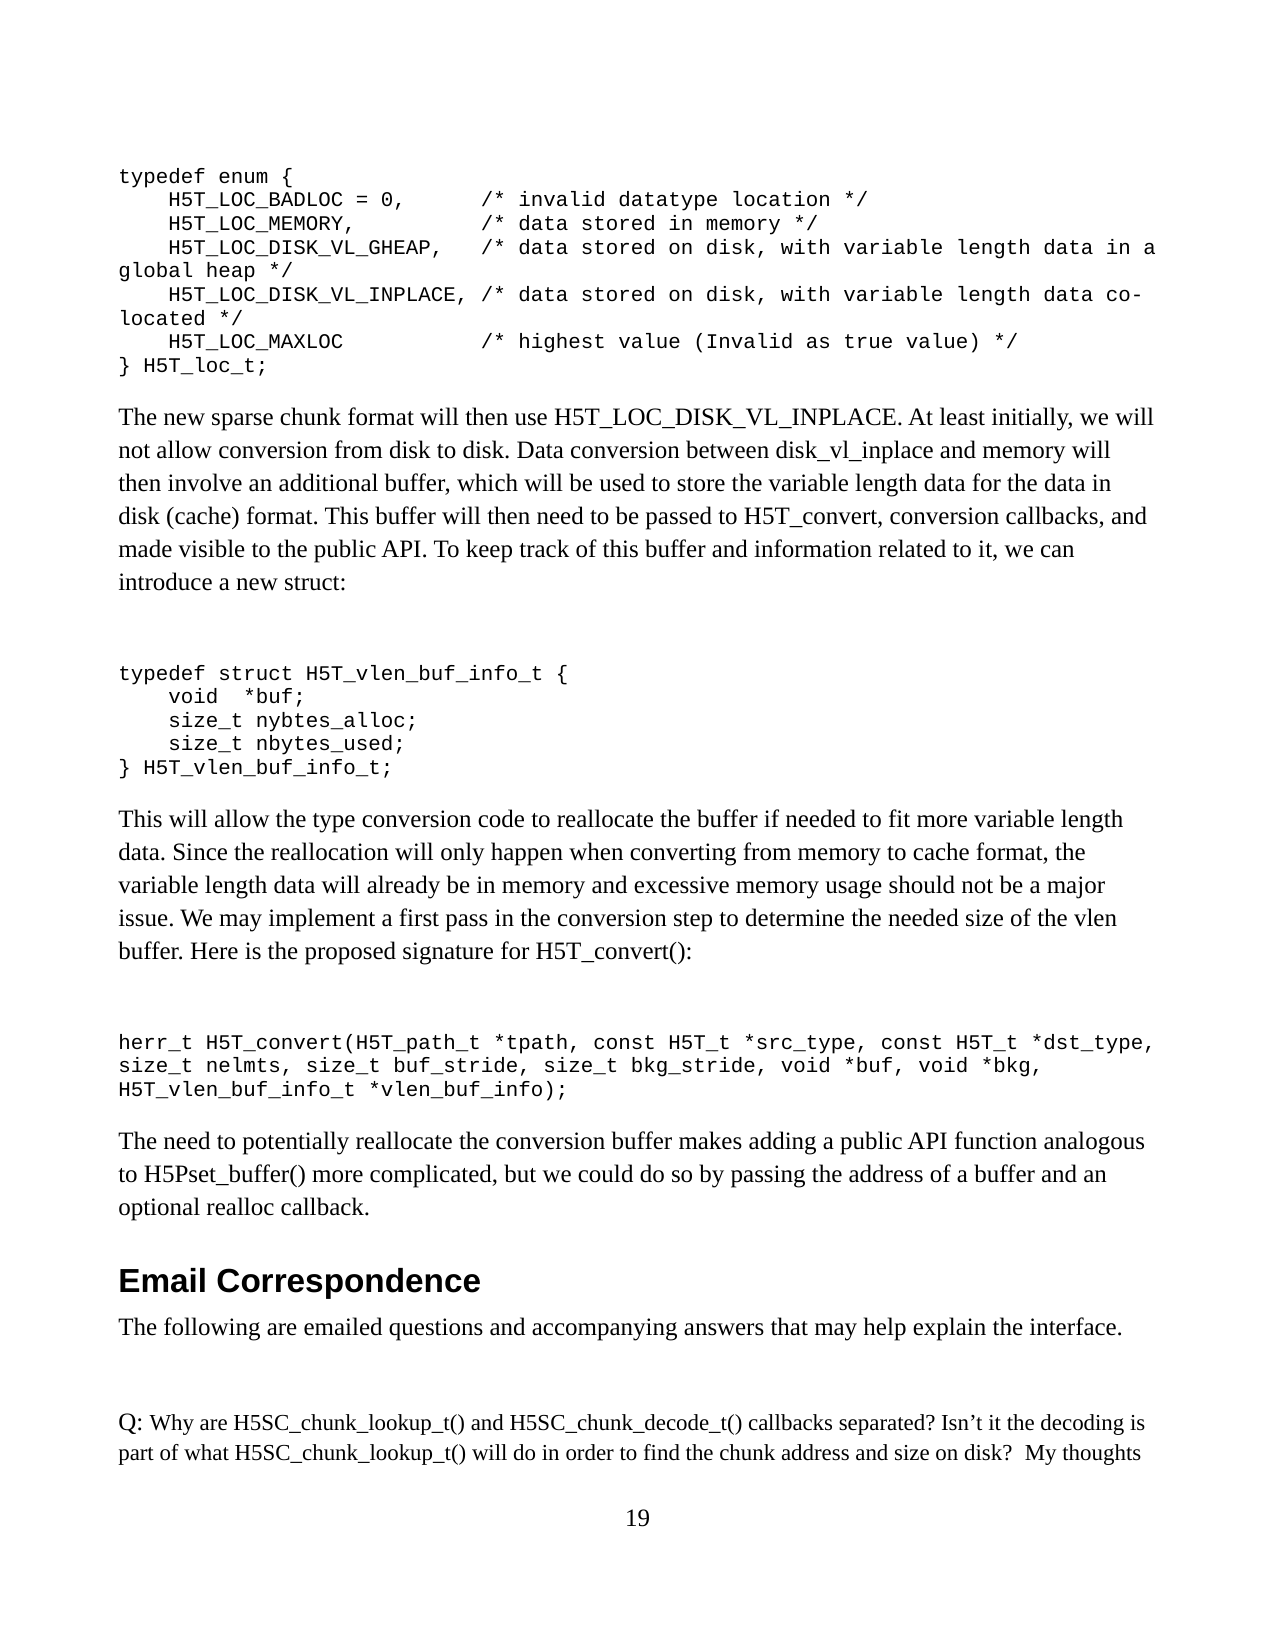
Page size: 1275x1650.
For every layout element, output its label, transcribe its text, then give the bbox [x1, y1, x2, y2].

text H5T_LOC_DISK_VL_INPLACE, /* data stored on disk, with variable length data co-located */ [118, 284, 1157, 331]
text herr_t H5T_convert(H5T_path_t *tpath, const H5T_t *src_type, const H5T_t *dst_type, size_t nelmts, size_t buf_stride, size_t bkg_stride, void *buf, void *bkg, H5T_vlen_buf_info_t *vlen_buf_info); [118, 1032, 1157, 1103]
text size_t nybtes_alloc; [118, 710, 1157, 733]
text Q: Why are H5SC_chunk_lookup_t() and H5SC_chunk_decode_t() callbacks separated? Isn’t it the decoding is part of what H5SC_chunk_lookup_t() will do in order to find the chunk address and size on disk? My thoughts [118, 1407, 1157, 1466]
text typedef enum { [118, 166, 1157, 189]
text The new sparse chunk format will then use H5T_LOC_DISK_VL_INPLACE. At least initially, we will not allow conversion from disk to disk. Data conversion between disk_vl_inplace and memory will then involve an additional buffer, which will be used to store the variable length data for the data in disk (cache) format. This buffer will then need to be passed to H5T_convert, conversion callbacks, and made visible to the public API. To keep track of this buffer and information related to it, we can introduce a new struct: [118, 402, 1157, 596]
text typedef struct H5T_vlen_buf_info_t { [118, 662, 1157, 686]
text } H5T_vlen_buf_info_t; [118, 757, 1157, 781]
text void *buf; [118, 686, 1157, 710]
subtitle Email Correspondence [118, 1261, 1157, 1299]
text H5T_LOC_MEMORY, /* data stored in memory */ [118, 213, 1157, 237]
text H5T_LOC_DISK_VL_GHEAP, /* data stored on disk, with variable length data in a global heap */ [118, 237, 1157, 284]
text H5T_LOC_MAXLOC /* highest value (Invalid as true value) */ [118, 331, 1157, 355]
text This will allow the type conversion code to reallocate the buffer if needed to fit more variable length data. Since the reallocation will only happen when converting from memory to cache format, the variable length data will already be in memory and excessive memory usage should not be a major issue. We may implement a first pass in the conversion step to determine the needed size of the vlen buffer. Here is the proposed signature for H5T_convert(): [118, 804, 1157, 965]
text The following are emailed questions and accompanying answers that may help explain the interface. [118, 1312, 1157, 1340]
text The need to potentially reallocate the conversion buffer makes adding a public API function analogous to H5Pset_buffer() more complicated, but we could do so by passing the address of a buffer and an optional realloc callback. [118, 1126, 1157, 1221]
text H5T_LOC_BADLOC = 0, /* invalid datatype location */ [118, 189, 1157, 213]
text } H5T_loc_t; [118, 355, 1157, 378]
text size_t nbytes_used; [118, 733, 1157, 757]
